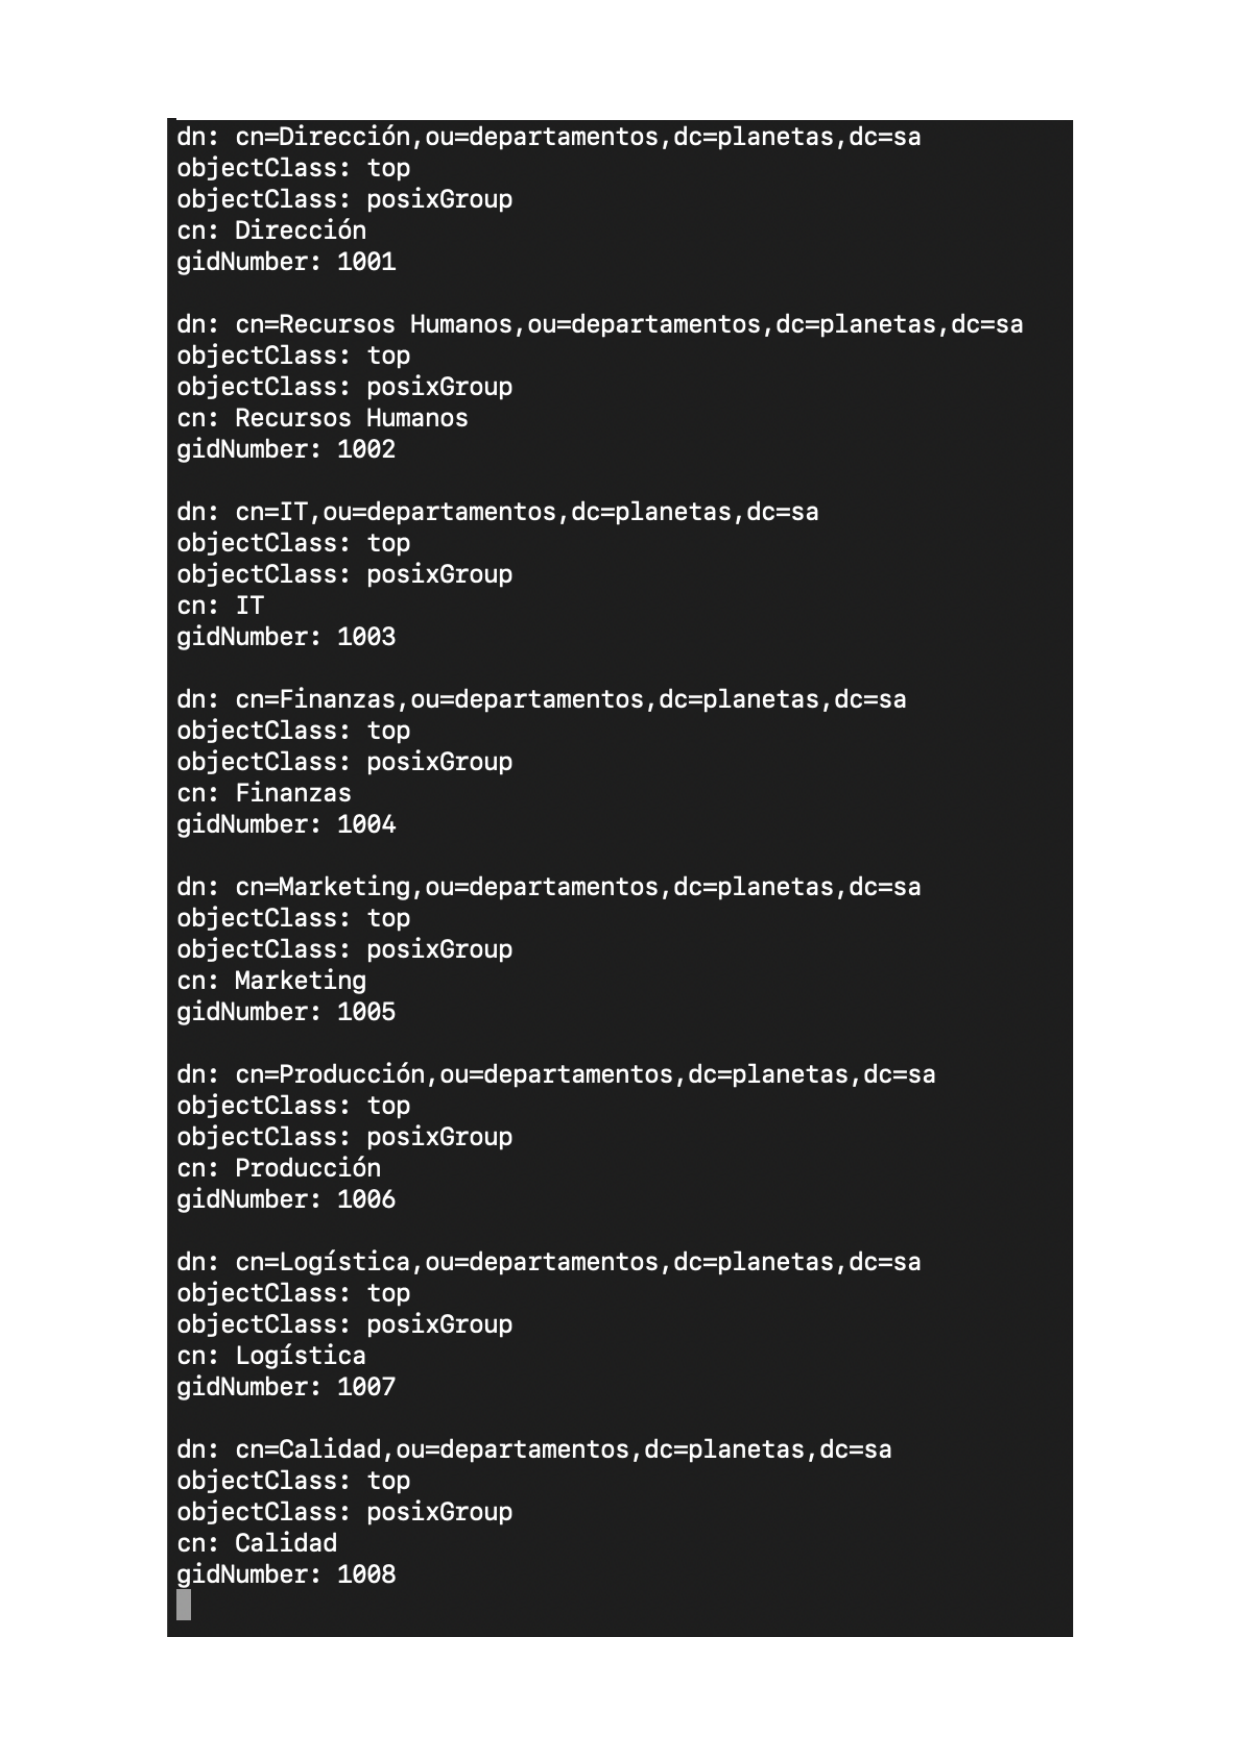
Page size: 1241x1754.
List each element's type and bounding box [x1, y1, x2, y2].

picture [167, 118, 1074, 1637]
